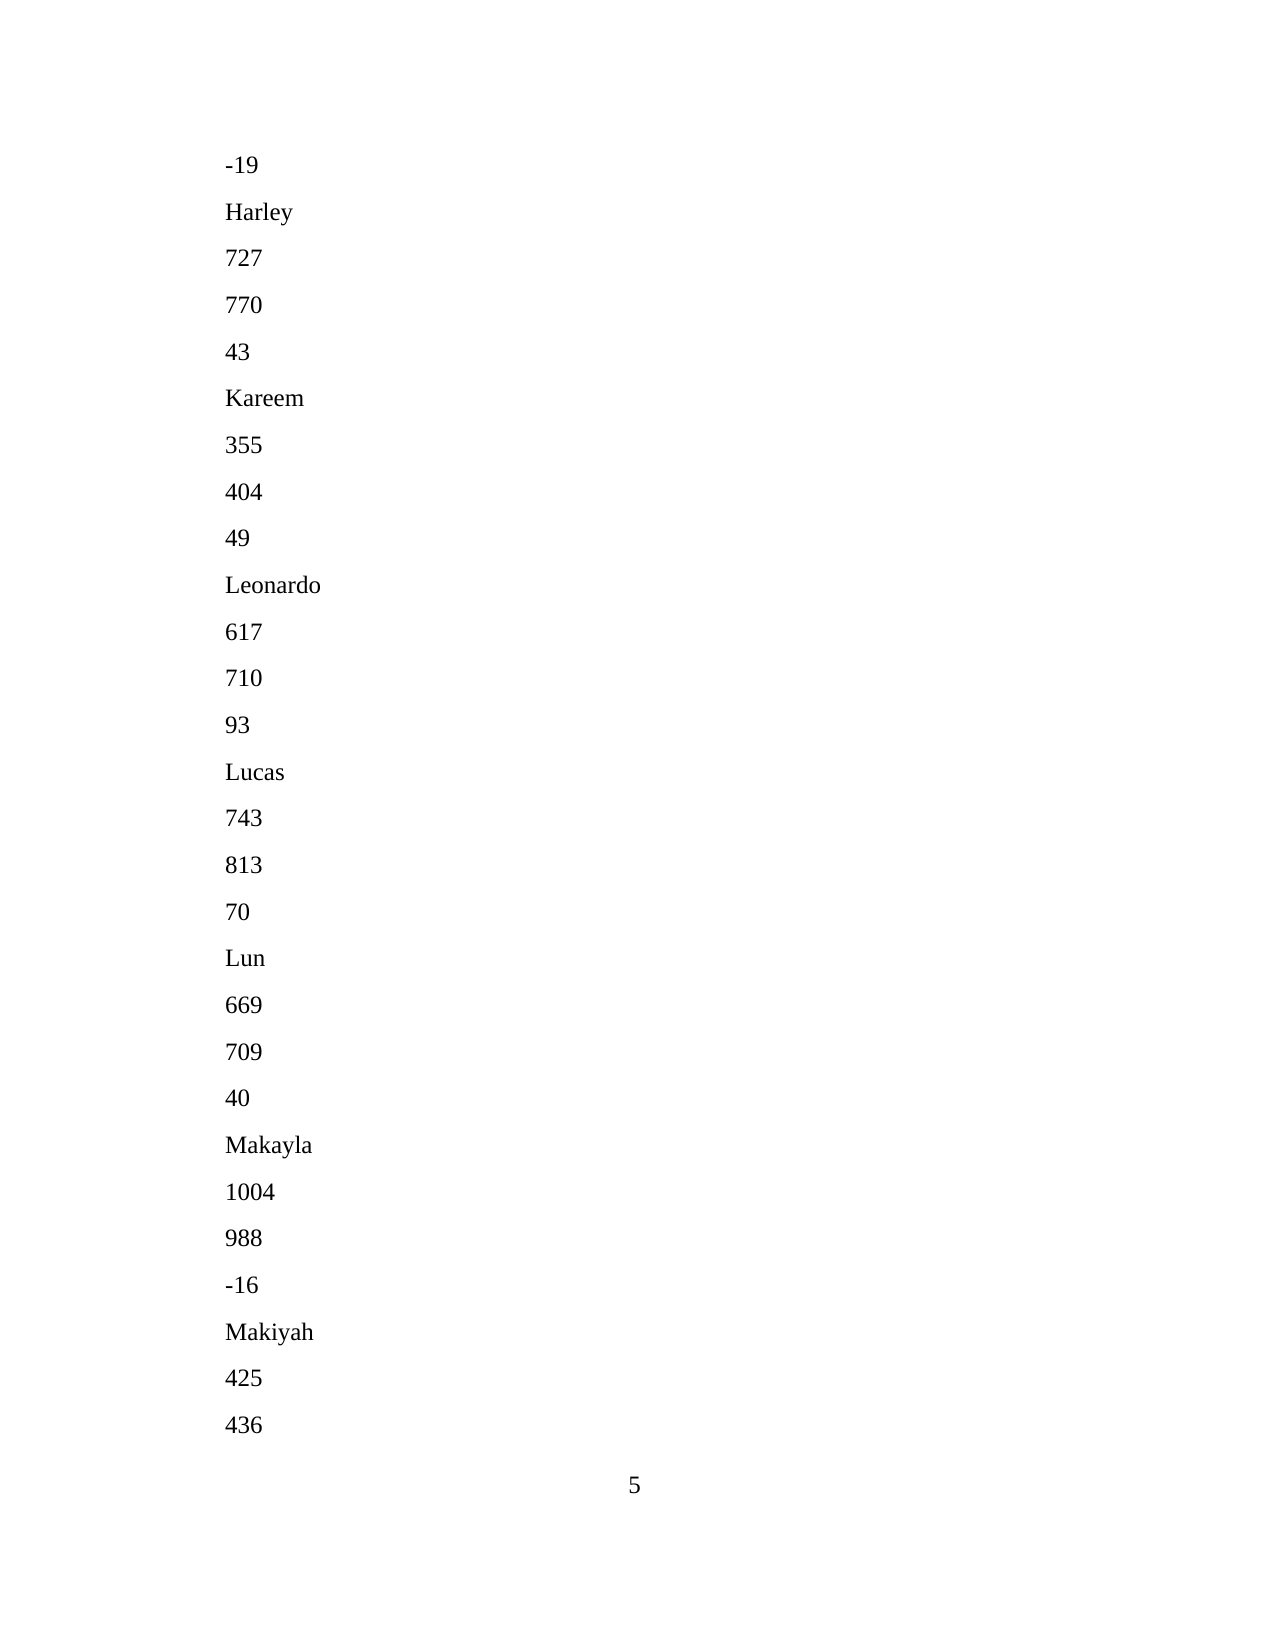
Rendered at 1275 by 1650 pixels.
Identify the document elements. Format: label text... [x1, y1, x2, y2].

list 93 [187, 710, 1125, 739]
list 770 [187, 290, 1125, 319]
list Makiyah [187, 1317, 1125, 1345]
list Leonardo [187, 570, 1125, 599]
list 43 [187, 337, 1125, 365]
list 727 [187, 243, 1125, 272]
list 49 [187, 523, 1125, 552]
list 436 [187, 1410, 1125, 1439]
list Lucas [187, 757, 1125, 785]
list 617 [187, 617, 1125, 645]
list 813 [187, 850, 1125, 879]
list 988 [187, 1223, 1125, 1252]
list 425 [187, 1363, 1125, 1392]
list 709 [187, 1037, 1125, 1065]
list 70 [187, 897, 1125, 925]
list Lun [187, 943, 1125, 972]
list 355 [187, 430, 1125, 459]
list 743 [187, 803, 1125, 832]
list Makayla [187, 1130, 1125, 1159]
list -19 [187, 150, 1125, 179]
list 40 [187, 1083, 1125, 1112]
list 1004 [187, 1177, 1125, 1205]
list Harley [187, 197, 1125, 225]
list -16 [187, 1270, 1125, 1299]
list 669 [187, 990, 1125, 1019]
list 710 [187, 663, 1125, 692]
list Kareem [187, 383, 1125, 412]
list 404 [187, 477, 1125, 505]
